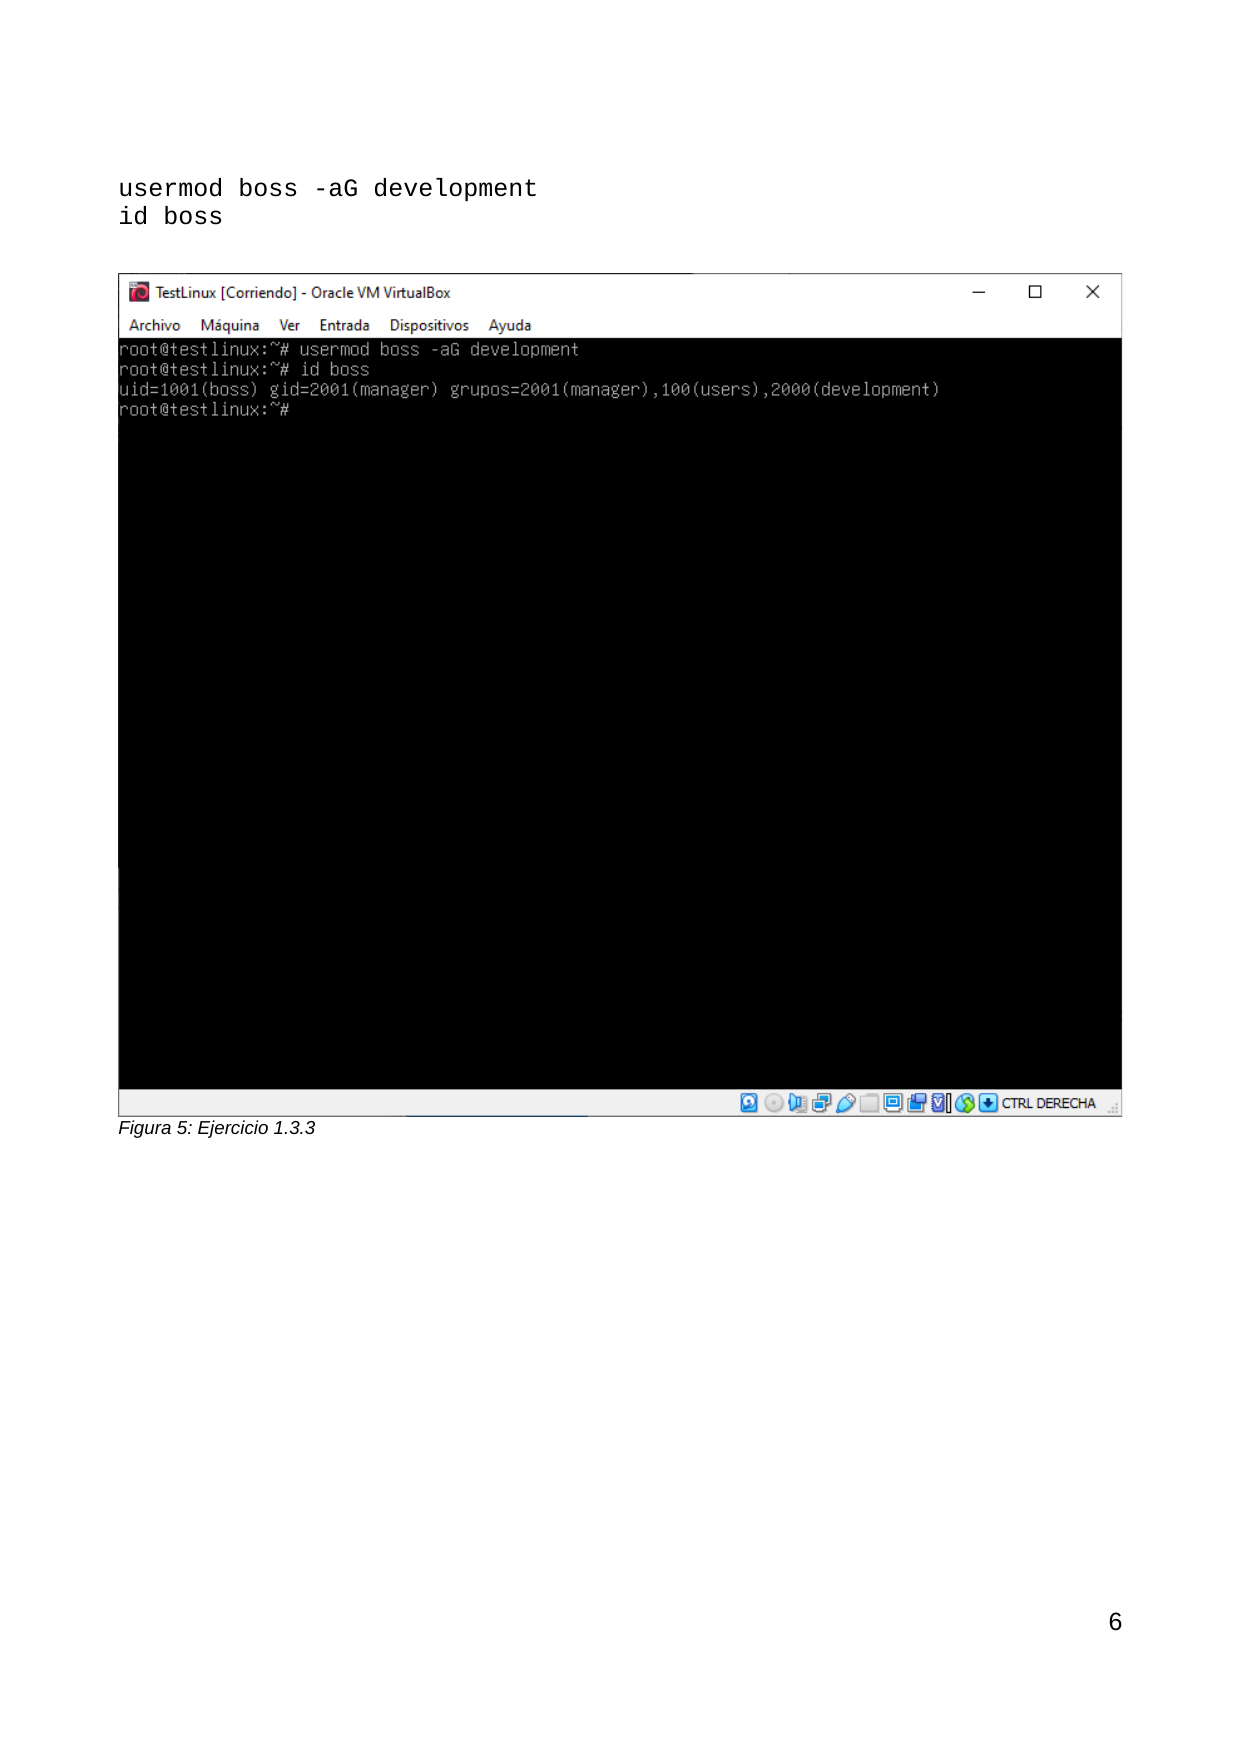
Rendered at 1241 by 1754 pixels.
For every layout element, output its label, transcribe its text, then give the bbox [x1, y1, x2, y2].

picture [118, 273, 1123, 1117]
text usermod boss -aG development [118, 176, 1122, 204]
text id boss [118, 204, 1122, 232]
text Figura 5: Ejercicio 1.3.3 [118, 1117, 1122, 1138]
